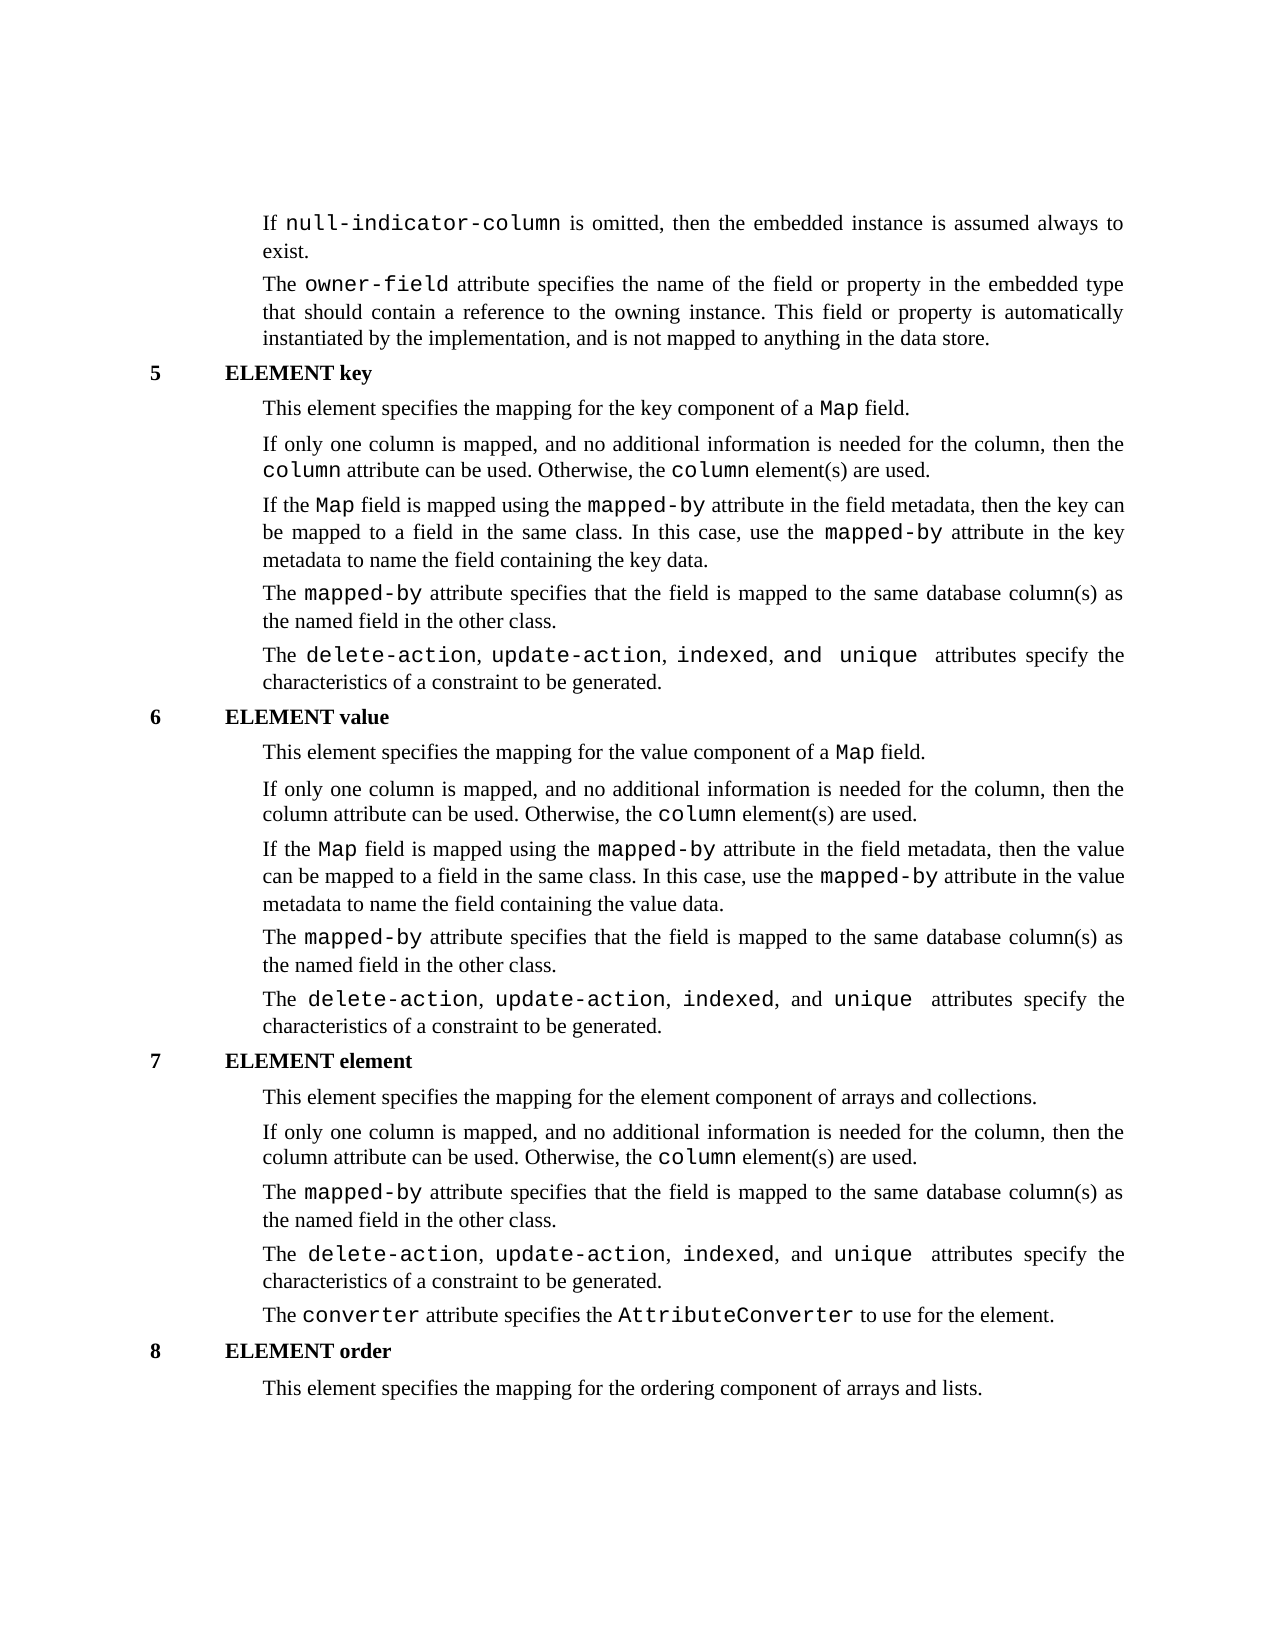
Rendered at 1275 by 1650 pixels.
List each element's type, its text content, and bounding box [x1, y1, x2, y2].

text This element specifies the mapping for the value component of a Map field. [262, 739, 1125, 766]
text The converter attribute specifies the AttributeConverter to use for the element. [262, 1302, 1125, 1329]
subtitle ELEMENT value [150, 703, 1125, 729]
text If the Map field is mapped using the mapped-by attribute in the field metadata, then the key can be mapped to a field in the same class. In this case, use the mapped-by attribute in the key metadata to name the field containing the key data. [262, 492, 1125, 572]
text The mapped-by attribute specifies that the field is mapped to the same database column(s) as the named field in the other class. [262, 580, 1125, 633]
text This element specifies the mapping for the key component of a Map field. [262, 395, 1125, 422]
subtitle ELEMENT element [150, 1047, 1125, 1073]
text If only one column is mapped, and no additional information is needed for the column, then the column attribute can be used. Otherwise, the column element(s) are used. [262, 431, 1125, 483]
subtitle ELEMENT order [150, 1337, 1125, 1363]
text The delete-action, update-action, indexed, and unique attributes specify the characteristics of a constraint to be generated. [262, 1241, 1125, 1294]
text This element specifies the mapping for the element component of arrays and collections. [262, 1083, 1125, 1109]
text The delete-action, update-action, indexed, and unique attributes specify the characteristics of a constraint to be generated. [262, 986, 1125, 1039]
text If the Map field is mapped using the mapped-by attribute in the field metadata, then the value can be mapped to a field in the same class. In this case, use the mapped-by attribute in the value metadata to name the field containing the value data. [262, 836, 1125, 916]
text This element specifies the mapping for the ordering component of arrays and lists. [262, 1374, 1125, 1400]
text If only one column is mapped, and no additional information is needed for the column, then the column attribute can be used. Otherwise, the column element(s) are used. [262, 775, 1125, 828]
text The delete-action, update-action, indexed, and unique attributes specify the characteristics of a constraint to be generated. [262, 642, 1125, 694]
text The mapped-by attribute specifies that the field is mapped to the same database column(s) as the named field in the other class. [262, 924, 1125, 977]
text If null-indicator-column is omitted, then the embedded instance is assumed always to exist. [262, 210, 1125, 263]
text The owner-field attribute specifies the name of the field or property in the embedded type that should contain a reference to the owning instance. This field or property is automatically instantiated by the implementation, and is not mapped to anything in the data store. [262, 271, 1125, 350]
text The mapped-by attribute specifies that the field is mapped to the same database column(s) as the named field in the other class. [262, 1179, 1125, 1232]
subtitle ELEMENT key [150, 359, 1125, 385]
text If only one column is mapped, and no additional information is needed for the column, then the column attribute can be used. Otherwise, the column element(s) are used. [262, 1118, 1125, 1171]
